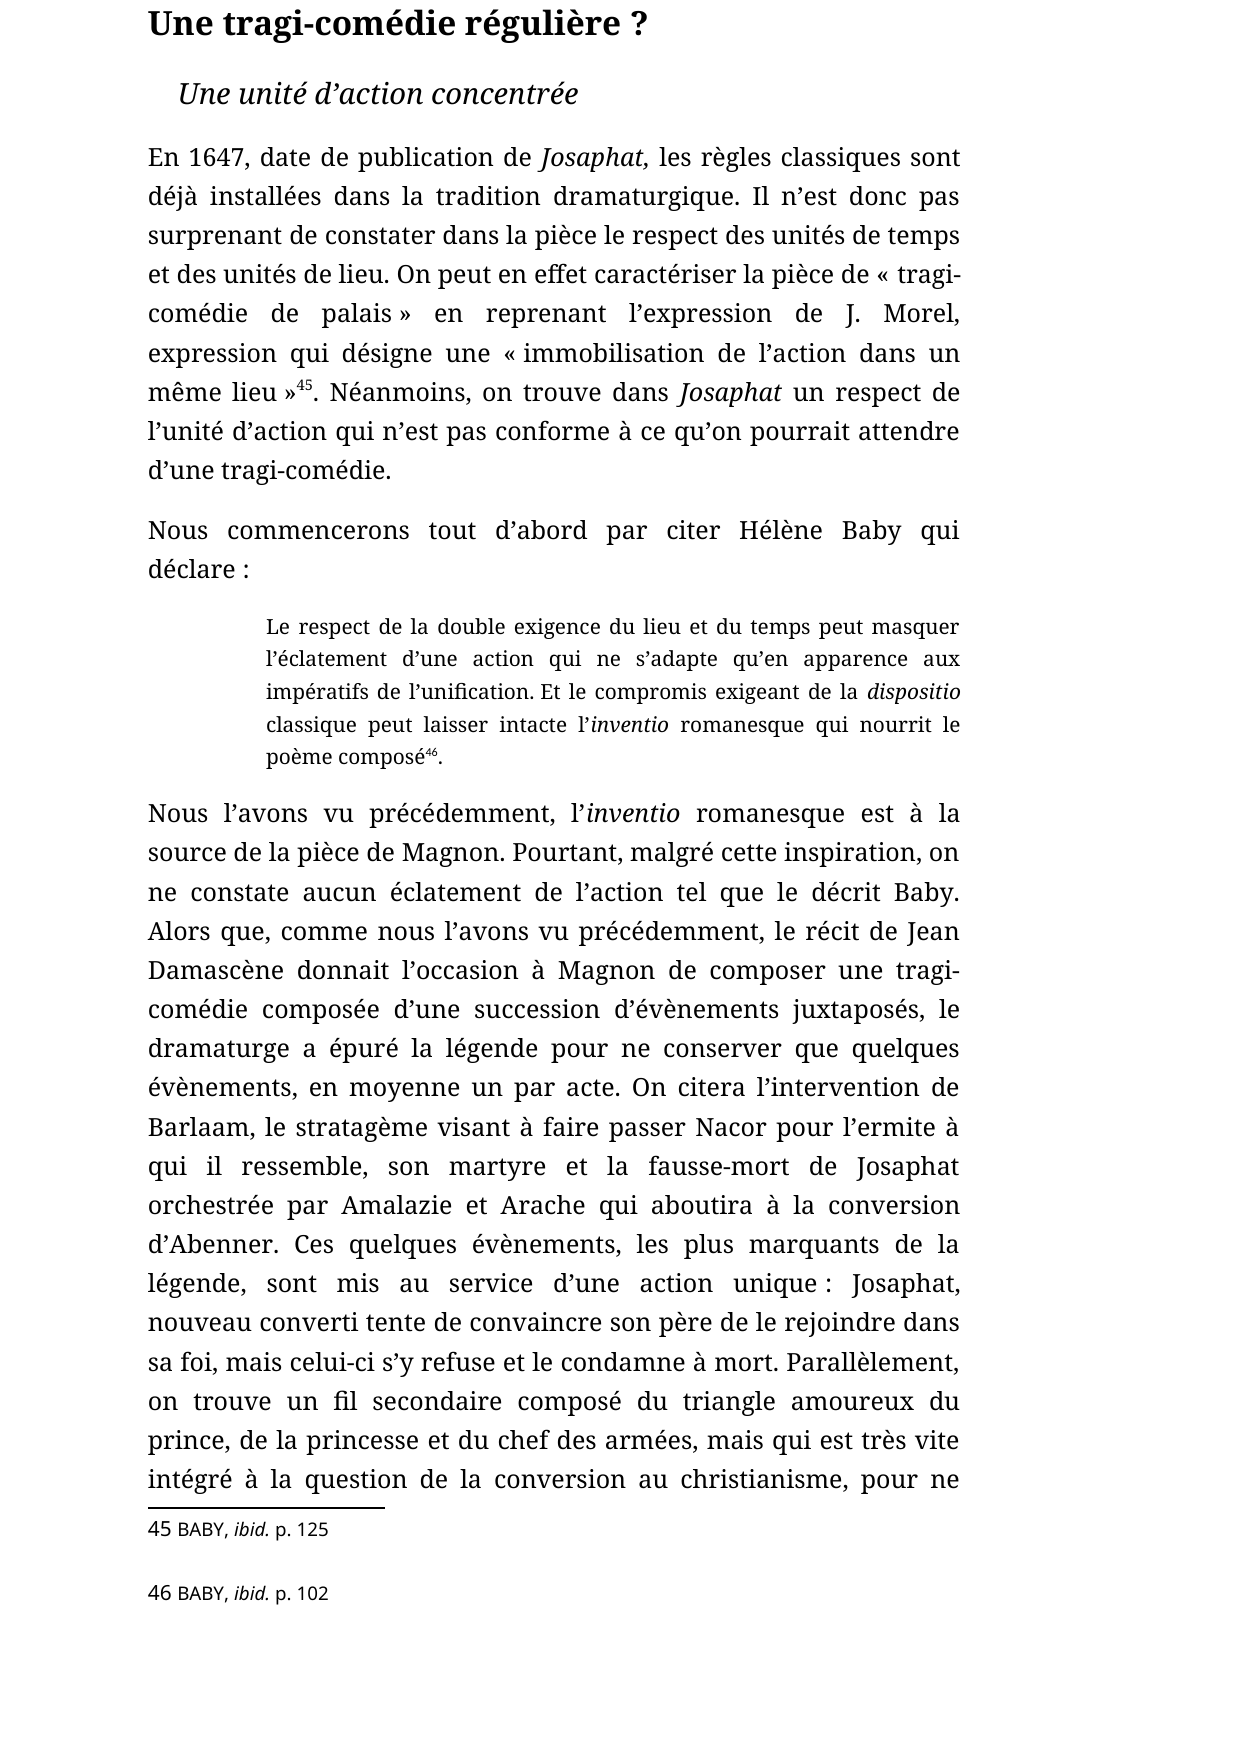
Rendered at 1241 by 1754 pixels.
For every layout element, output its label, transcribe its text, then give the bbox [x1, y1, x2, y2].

subtitle Une unité d’action concentrée [177, 73, 961, 113]
subtitle Une tragi-comédie régulière ? [148, 0, 1092, 45]
text Nous commencerons tout d’abord par citer Hélène Baby qui déclare : [148, 513, 961, 586]
text En 1647, date de publication de Josaphat, les règles classiques sont déjà installées dans la tradition dramaturgique. Il n’est donc pas surprenant de constater dans la pièce le respect des unités de temps et des unités de lieu. On peut en effet caractériser la pièce de « tragi-comédie de palais » en reprenant l’expression de J. Morel, expression qui désigne une « immobilisation de l’action dans un même lieu ». Néanmoins, on trouve dans Josaphat un respect de l’unité d’action qui n’est pas conforme à ce qu’on pourrait attendre d’une tragi-comédie. [148, 139, 961, 487]
text BABY, ibid. p. 125 [148, 1514, 961, 1543]
text BABY, ibid. p. 102 [148, 1578, 961, 1606]
text Le respect de la double exigence du lieu et du temps peut masquer l’éclatement d’une action qui ne s’adapte qu’en apparence aux impératifs de l’unification. Et le compromis exigeant de la dispositio classique peut laisser intacte l’inventio romanesque qui nourrit le poème composé. [266, 612, 961, 771]
text Nous l’avons vu précédemment, l’inventio romanesque est à la source de la pièce de Magnon. Pourtant, malgré cette inspiration, on ne constate aucun éclatement de l’action tel que le décrit Baby. Alors que, comme nous l’avons vu précédemment, le récit de Jean Damascène donnait l’occasion à Magnon de composer une tragi-comédie composée d’une succession d’évènements juxtaposés, le dramaturge a épuré la légende pour ne conserver que quelques évènements, en moyenne un par acte. On citera l’intervention de Barlaam, le stratagème visant à faire passer Nacor pour l’ermite à qui il ressemble, son martyre et la fausse-mort de Josaphat orchestrée par Amalazie et Arache qui aboutira à la conversion d’Abenner. Ces quelques évènements, les plus marquants de la légende, sont mis au service d’une action unique : Josaphat, nouveau converti tente de convaincre son père de le rejoindre dans sa foi, mais celui-ci s’y refuse et le condamne à mort. Parallèlement, on trouve un fil secondaire composé du triangle amoureux du prince, de la princesse et du chef des armées, mais qui est très vite intégré à la question de la conversion au christianisme, pour ne [148, 796, 961, 1496]
